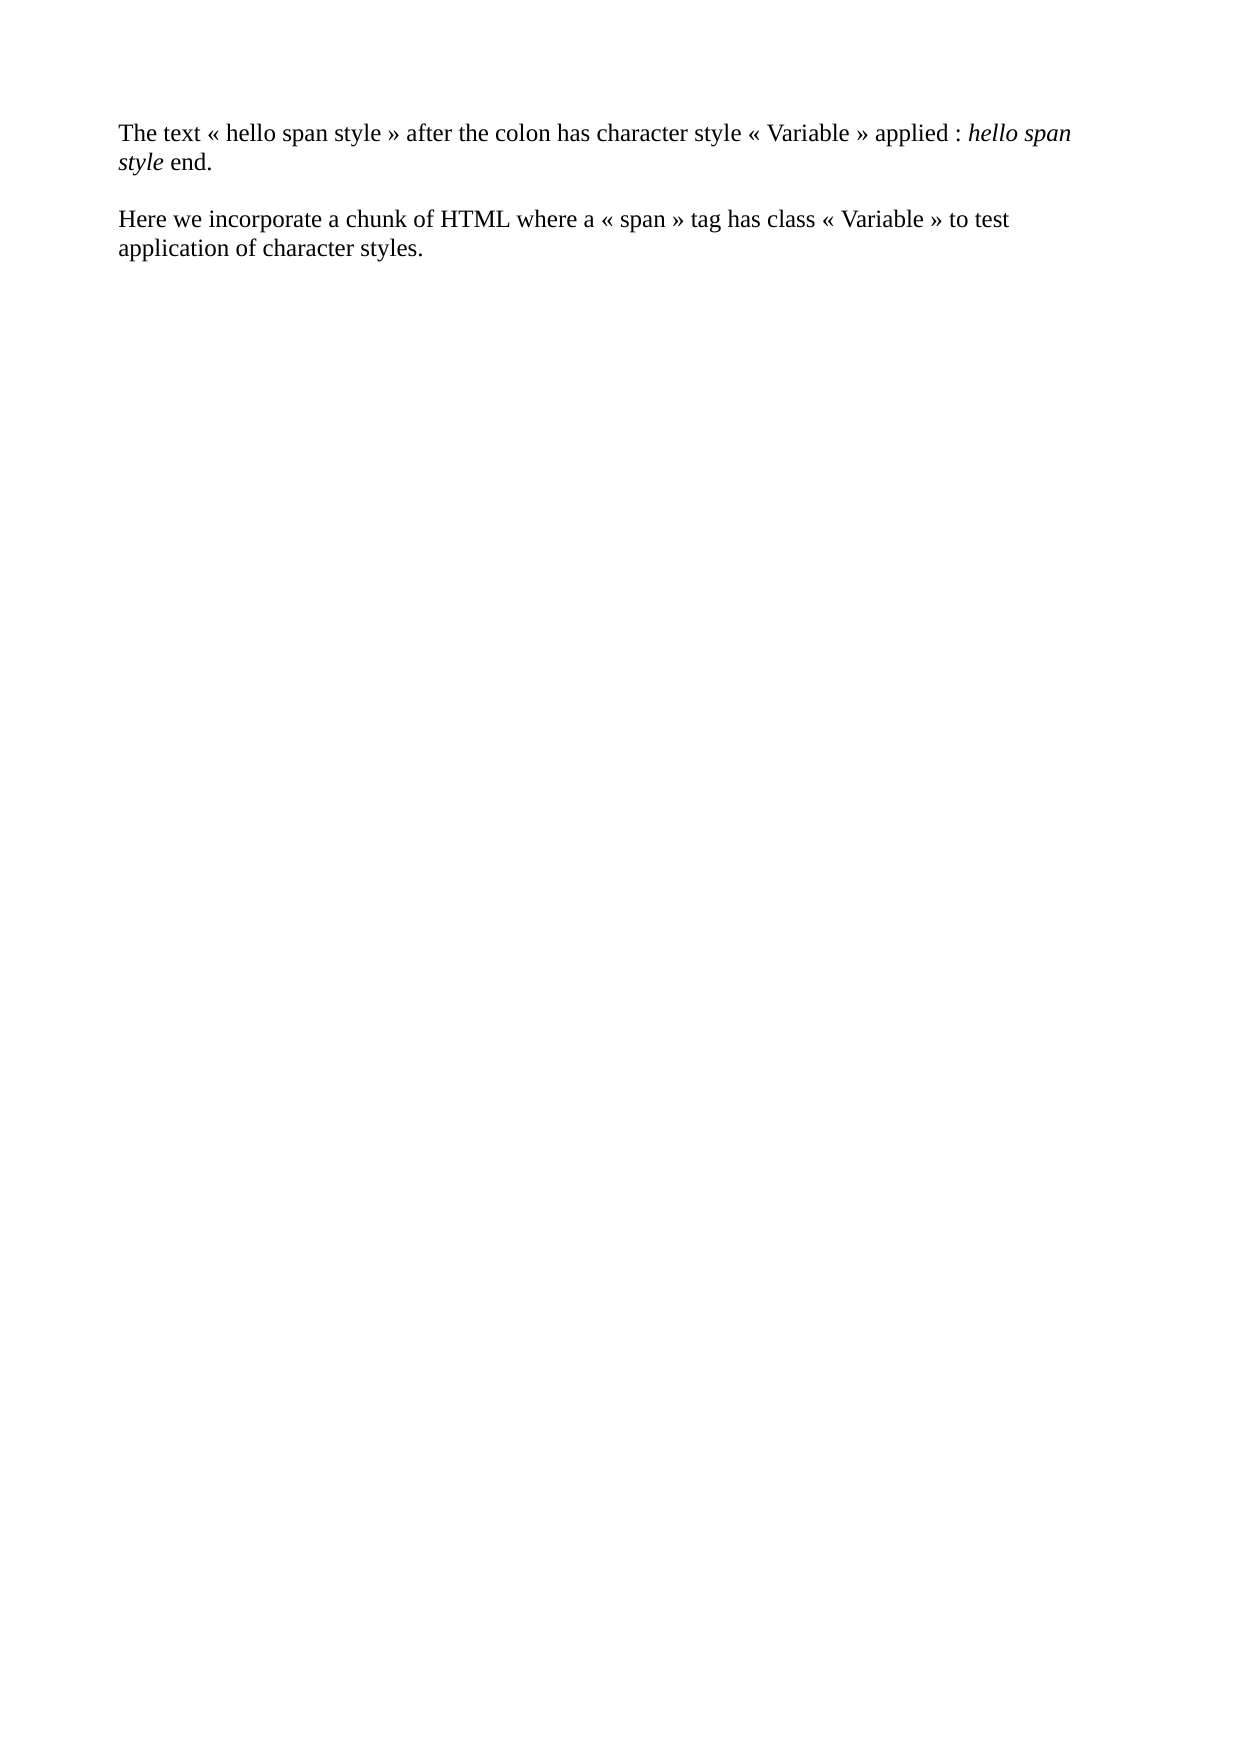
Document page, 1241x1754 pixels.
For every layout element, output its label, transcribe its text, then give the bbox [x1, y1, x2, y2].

text Here we incorporate a chunk of HTML where a « span » tag has class « Variable » to test application of character styles. [118, 204, 1122, 262]
text The text « hello span style » after the colon has character style « Variable » applied : hello span style end. [118, 118, 1122, 176]
